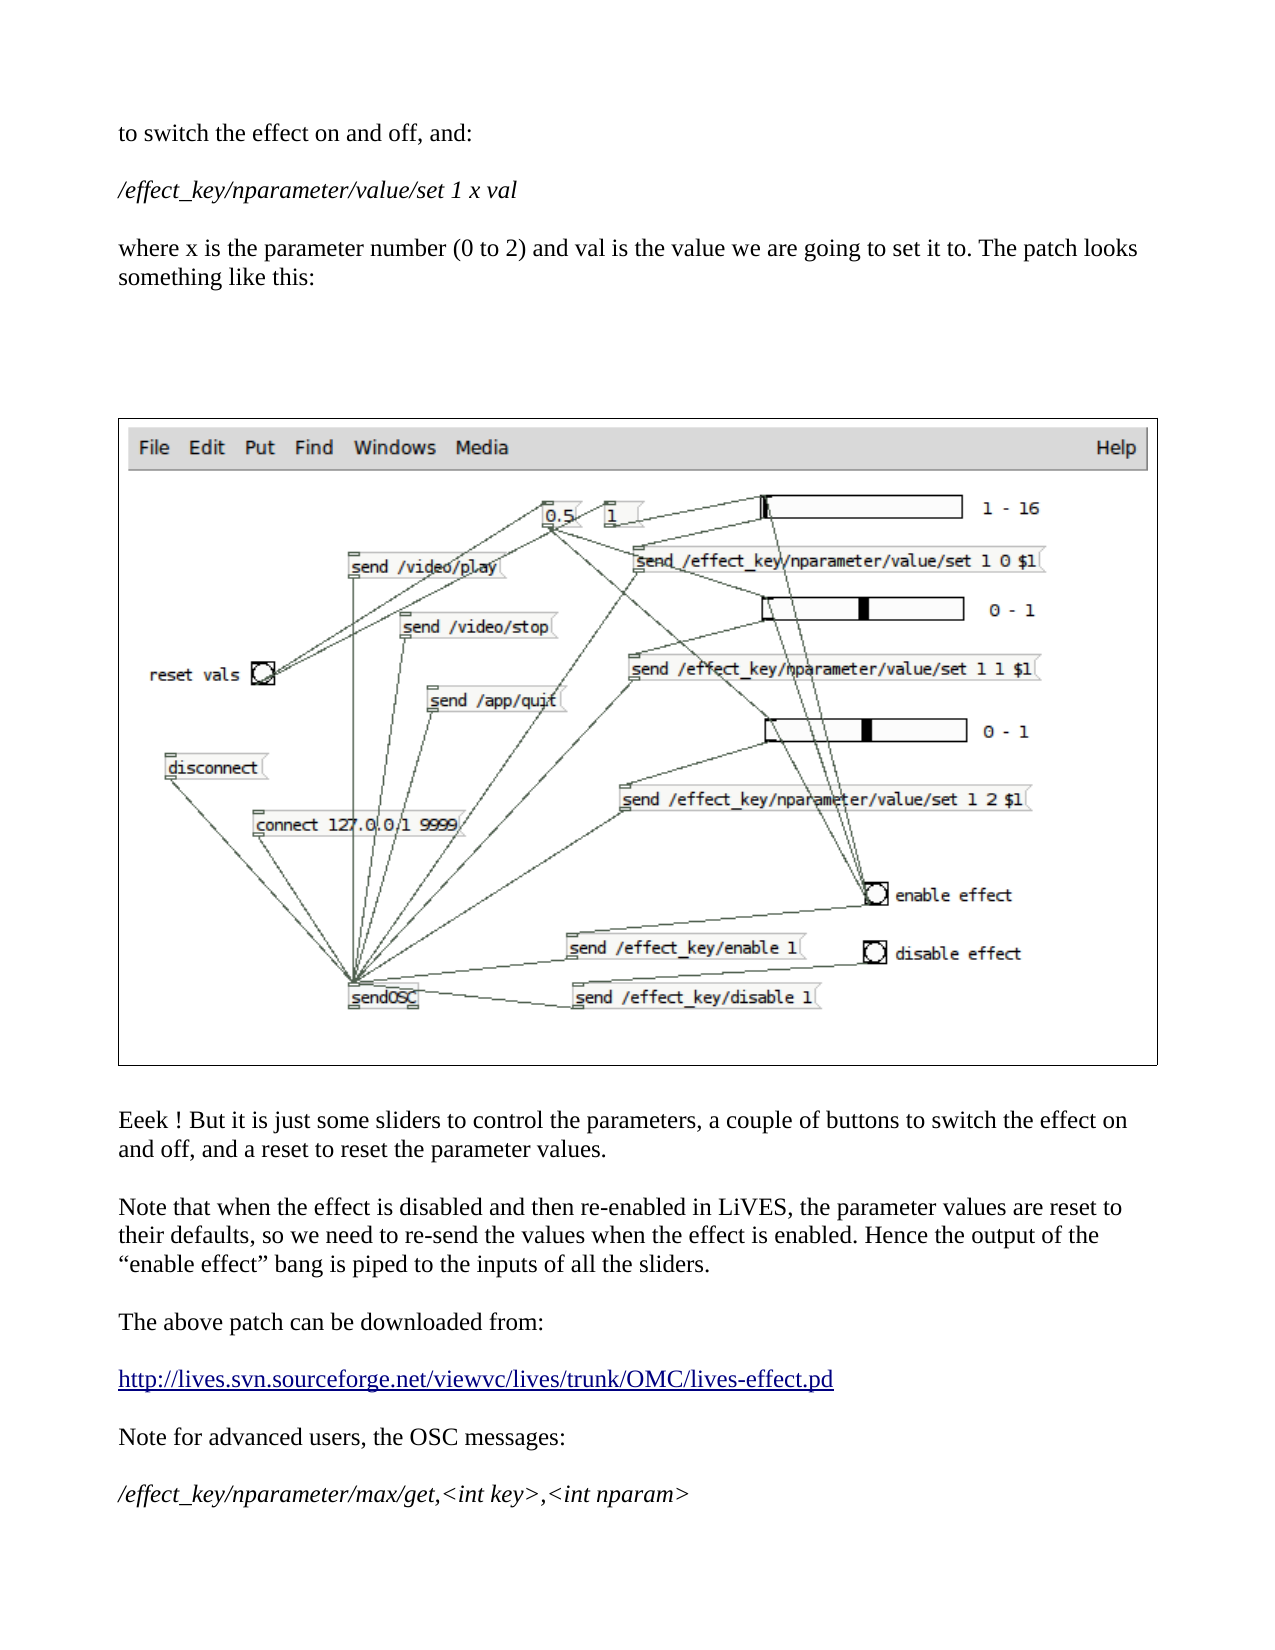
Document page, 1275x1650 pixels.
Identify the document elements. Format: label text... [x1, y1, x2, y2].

text /effect_key/nparameter/value/set 1 x val [118, 176, 1157, 204]
text Eeek ! But it is just some sliders to control the parameters, a couple of buttons to switch the effect on and off, and a reset to reset the parameter values. [118, 1105, 1157, 1163]
text http://lives.svn.sourceforge.net/viewvc/lives/trunk/OMC/lives-effect.pd [118, 1364, 1157, 1393]
picture [127, 426, 1148, 1056]
text to switch the effect on and off, and: [118, 118, 1157, 147]
text where x is the parameter number (0 to 2) and val is the value we are going to set it to. The patch looks something like this: [118, 233, 1157, 291]
text Note for advanced users, the OSC messages: [118, 1422, 1157, 1450]
text The above patch can be downloaded from: [118, 1307, 1157, 1335]
text Note that when the effect is disabled and then re-enabled in LiVES, the parameter values are reset to their defaults, so we need to re-send the values when the effect is enabled. Hence the output of the “enable effect” bang is piped to the inputs of all the sliders. [118, 1192, 1157, 1278]
text /effect_key/nparameter/max/get,<int key>,<int nparam> [118, 1479, 1157, 1508]
